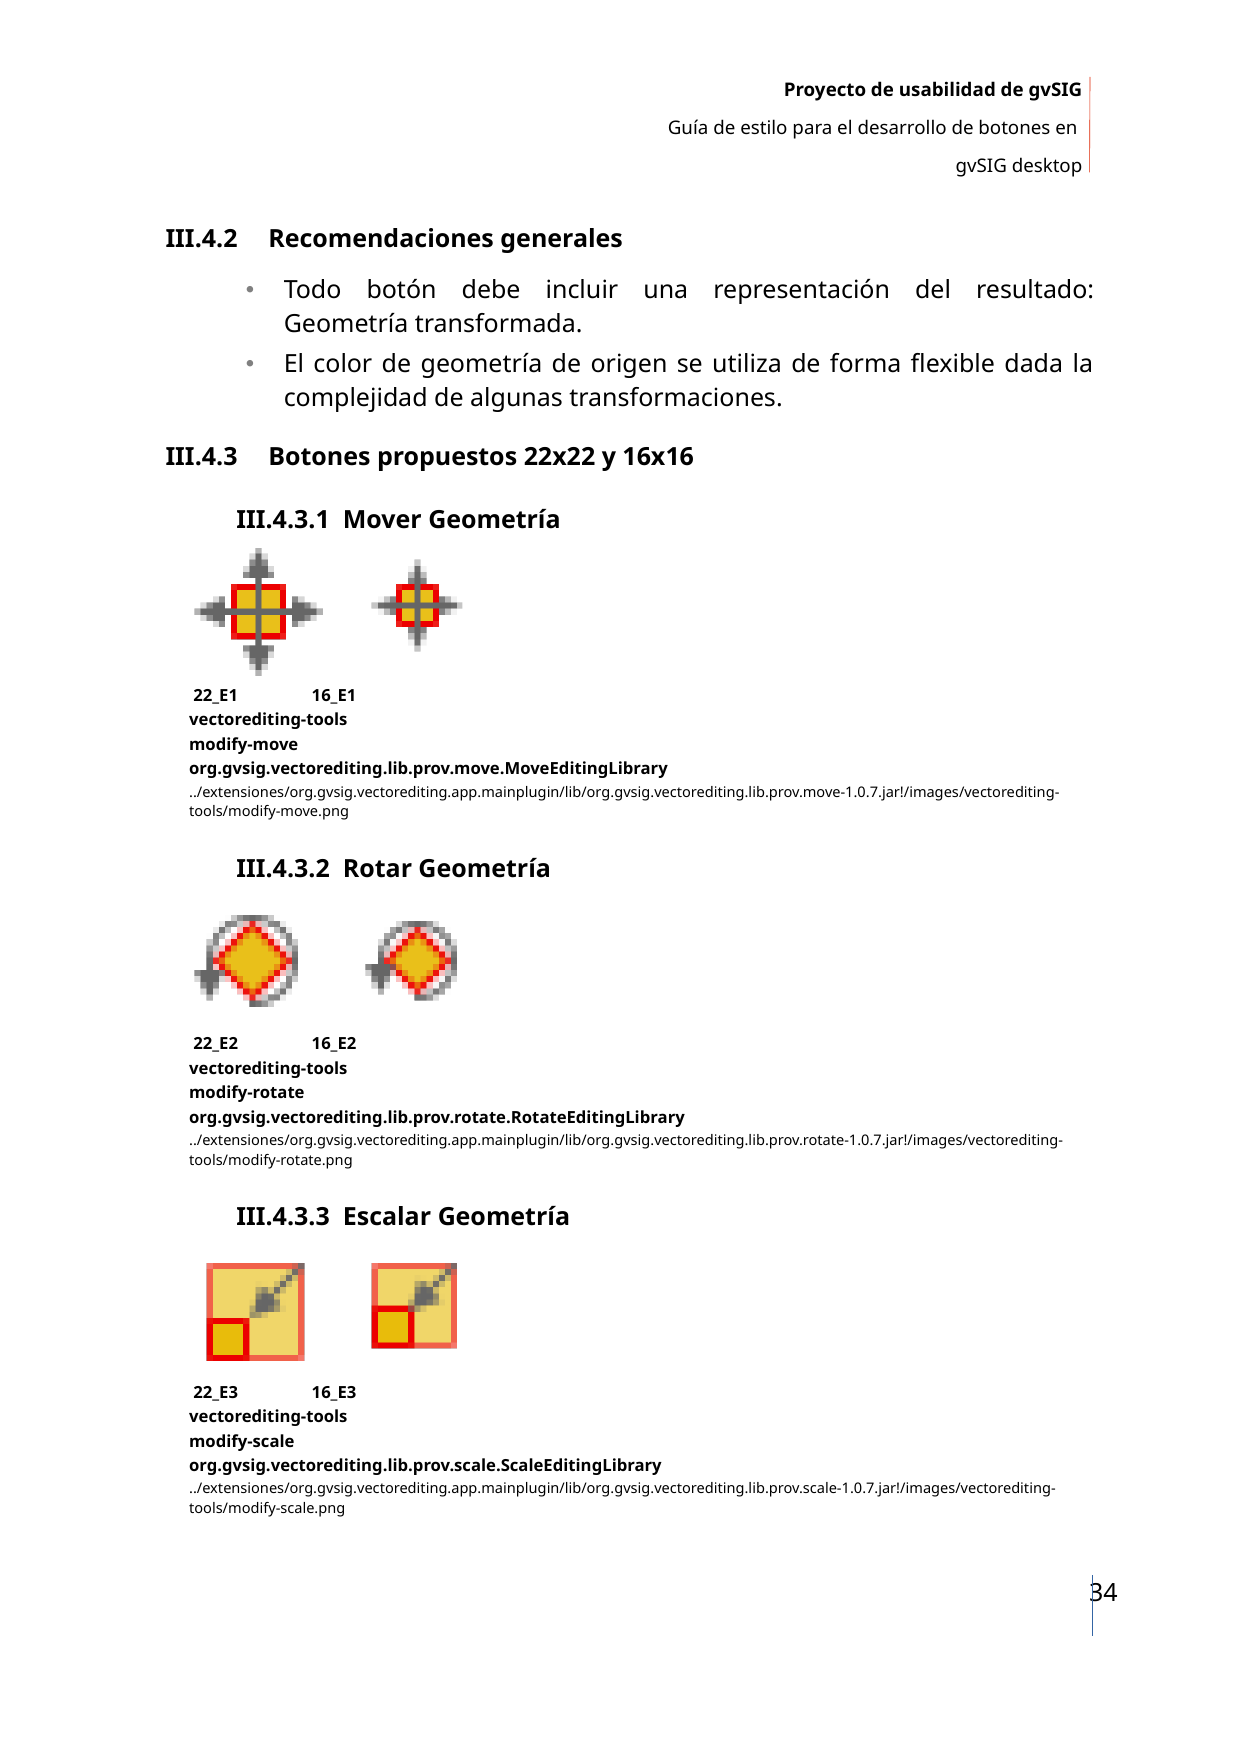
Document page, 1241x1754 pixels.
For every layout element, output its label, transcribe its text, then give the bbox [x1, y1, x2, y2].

text modify-scale [189, 1429, 1095, 1452]
text 22_E2 16_E2 [193, 1032, 1095, 1054]
subtitle Botones propuestos 22x22 y 16x16 [165, 439, 1095, 473]
text org.gvsig.vectorediting.lib.prov.move.MoveEditingLibrary [189, 757, 1095, 779]
picture [188, 1245, 463, 1379]
text ../extensiones/org.gvsig.vectorediting.app.mainplugin/lib/org.gvsig.vectorediting.lib.prov.rotate-1.0.7.jar!/images/vectorediting-tools/modify-rotate.png [189, 1130, 1095, 1169]
text org.gvsig.vectorediting.lib.prov.scale.ScaleEditingLibrary [189, 1454, 1095, 1476]
list Todo botón debe incluir una representación del resultado: Geometría transformada. [246, 271, 1095, 339]
text vectorediting-tools [189, 1405, 1095, 1427]
text ../extensiones/org.gvsig.vectorediting.app.mainplugin/lib/org.gvsig.vectorediting.lib.prov.move-1.0.7.jar!/images/vectorediting-tools/modify-move.png [189, 781, 1095, 821]
subtitle Mover Geometría [236, 502, 1095, 536]
text 22_E1 16_E1 [193, 683, 1095, 706]
picture [188, 548, 463, 682]
text modify-move [189, 732, 1095, 755]
picture [188, 896, 463, 1031]
subtitle Recomendaciones generales [165, 221, 1095, 255]
text vectorediting-tools [189, 708, 1095, 731]
subtitle Rotar Geometría [236, 851, 1095, 885]
subtitle Escalar Geometría [236, 1199, 1095, 1233]
text org.gvsig.vectorediting.lib.prov.rotate.RotateEditingLibrary [189, 1105, 1095, 1128]
text ../extensiones/org.gvsig.vectorediting.app.mainplugin/lib/org.gvsig.vectorediting.lib.prov.scale-1.0.7.jar!/images/vectorediting-tools/modify-scale.png [189, 1478, 1095, 1518]
list El color de geometría de origen se utiliza de forma flexible dada la complejidad de algunas transformaciones. [246, 346, 1095, 414]
text modify-rotate [189, 1081, 1095, 1103]
text vectorediting-tools [189, 1056, 1095, 1079]
text 22_E3 16_E3 [193, 1380, 1095, 1403]
